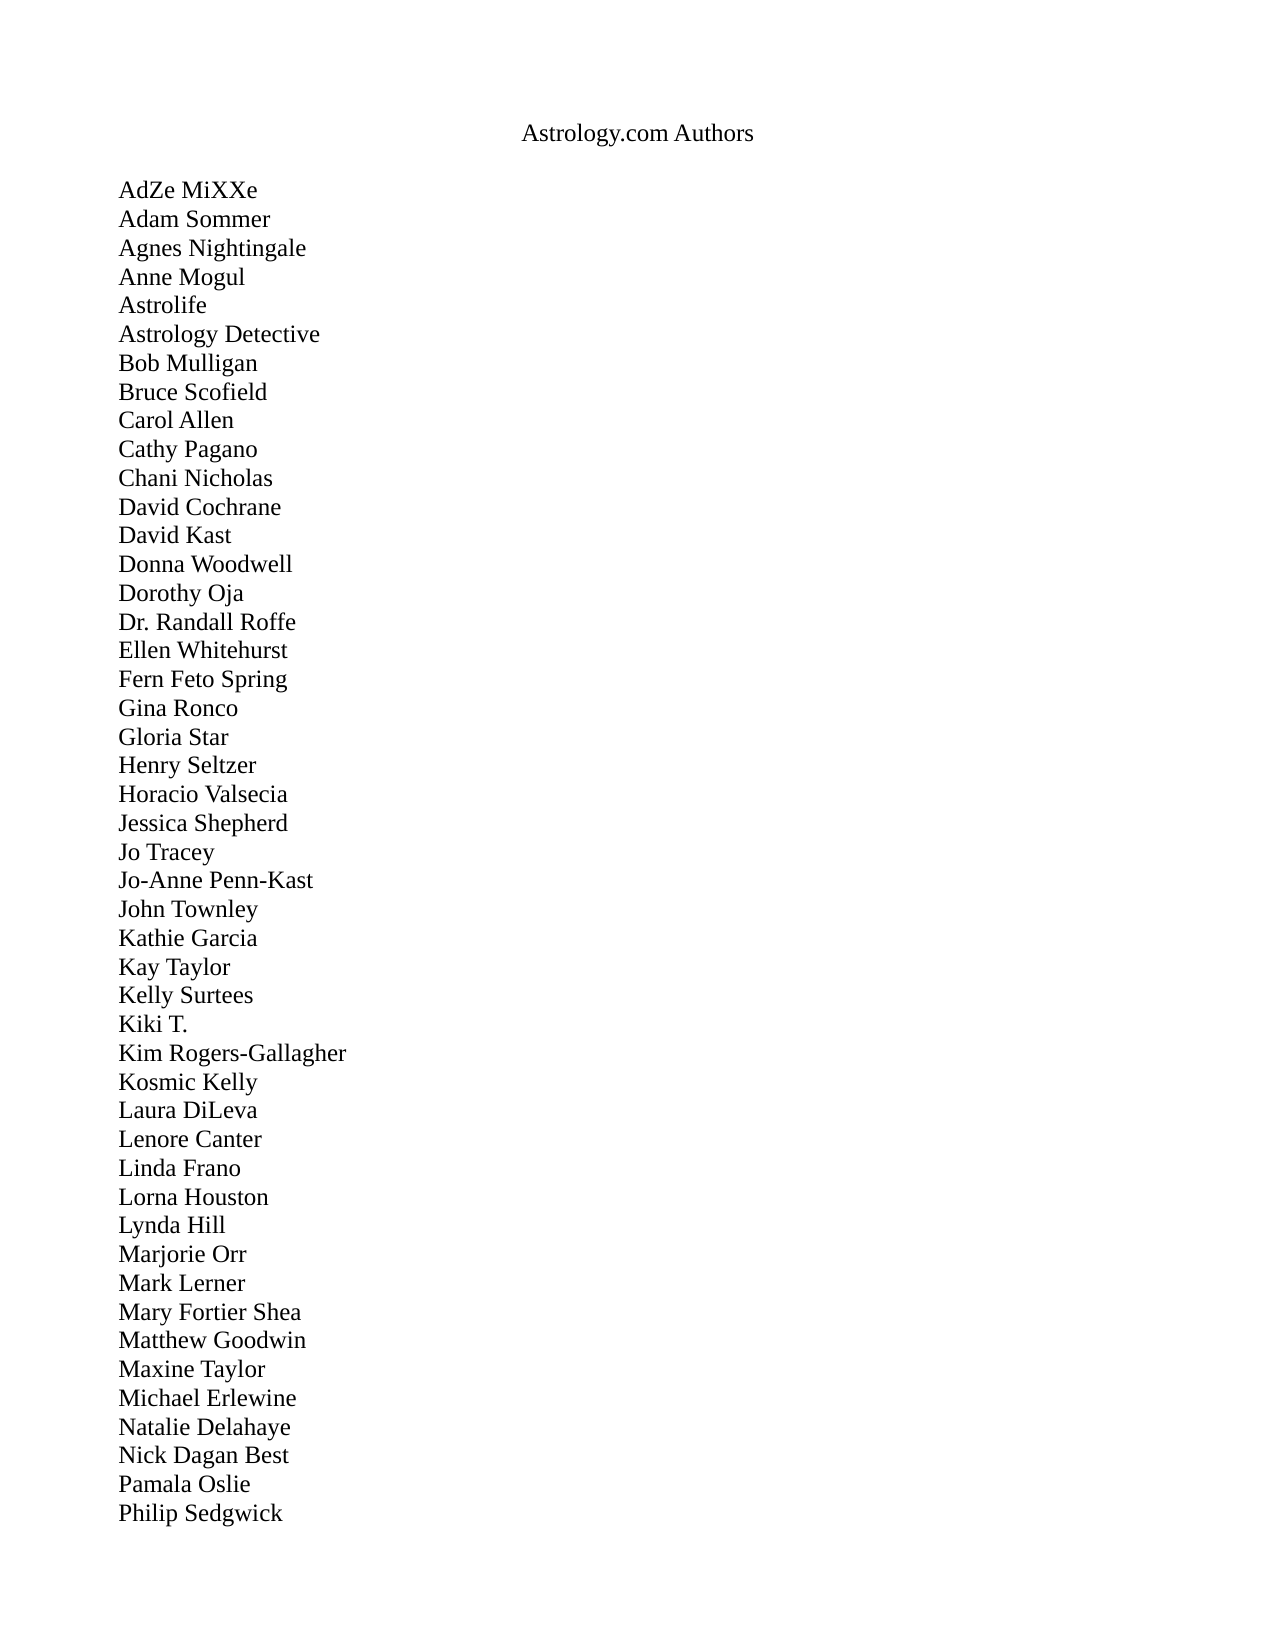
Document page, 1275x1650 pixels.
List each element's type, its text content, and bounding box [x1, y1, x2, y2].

text Gina Ronco [118, 693, 1157, 722]
text Pamala Oslie [118, 1469, 1157, 1498]
text Jo-Anne Penn-Kast [118, 866, 1157, 894]
text Jo Tracey [118, 837, 1157, 866]
text Carol Allen [118, 406, 1157, 434]
text Cathy Pagano [118, 434, 1157, 463]
text Astrolife [118, 291, 1157, 319]
text Michael Erlewine [118, 1383, 1157, 1412]
text Donna Woodwell [118, 549, 1157, 578]
text Nick Dagan Best [118, 1441, 1157, 1469]
text Dorothy Oja [118, 578, 1157, 607]
text Kim Rogers-Gallagher [118, 1038, 1157, 1067]
text Ellen Whitehurst [118, 636, 1157, 664]
text Linda Frano [118, 1153, 1157, 1182]
text Mary Fortier Shea [118, 1297, 1157, 1326]
text Astrology.com Authors [118, 118, 1157, 147]
text Dr. Randall Roffe [118, 607, 1157, 636]
text Horacio Valsecia [118, 779, 1157, 808]
text Natalie Delahaye [118, 1412, 1157, 1441]
text Kelly Surtees [118, 981, 1157, 1009]
text Fern Feto Spring [118, 664, 1157, 693]
text Gloria Star [118, 722, 1157, 751]
text Philip Sedgwick [118, 1498, 1157, 1527]
text Lynda Hill [118, 1211, 1157, 1239]
text Laura DiLeva [118, 1096, 1157, 1124]
text Lorna Houston [118, 1182, 1157, 1211]
text David Kast [118, 521, 1157, 549]
text David Cochrane [118, 492, 1157, 521]
text Mark Lerner [118, 1268, 1157, 1297]
text John Townley [118, 894, 1157, 923]
text Kathie Garcia [118, 923, 1157, 952]
text Bob Mulligan [118, 348, 1157, 377]
text Lenore Canter [118, 1124, 1157, 1153]
text Matthew Goodwin [118, 1326, 1157, 1354]
text Jessica Shepherd [118, 808, 1157, 837]
text Chani Nicholas [118, 463, 1157, 492]
text Kay Taylor [118, 952, 1157, 981]
text Adam Sommer [118, 204, 1157, 233]
text Henry Seltzer [118, 751, 1157, 779]
text Bruce Scofield [118, 377, 1157, 406]
text Astrology Detective [118, 319, 1157, 348]
text Agnes Nightingale [118, 233, 1157, 262]
text Marjorie Orr [118, 1239, 1157, 1268]
text Maxine Taylor [118, 1354, 1157, 1383]
text AdZe MiXXe [118, 176, 1157, 204]
text Anne Mogul [118, 262, 1157, 291]
text Kiki T. [118, 1009, 1157, 1038]
text Kosmic Kelly [118, 1067, 1157, 1096]
